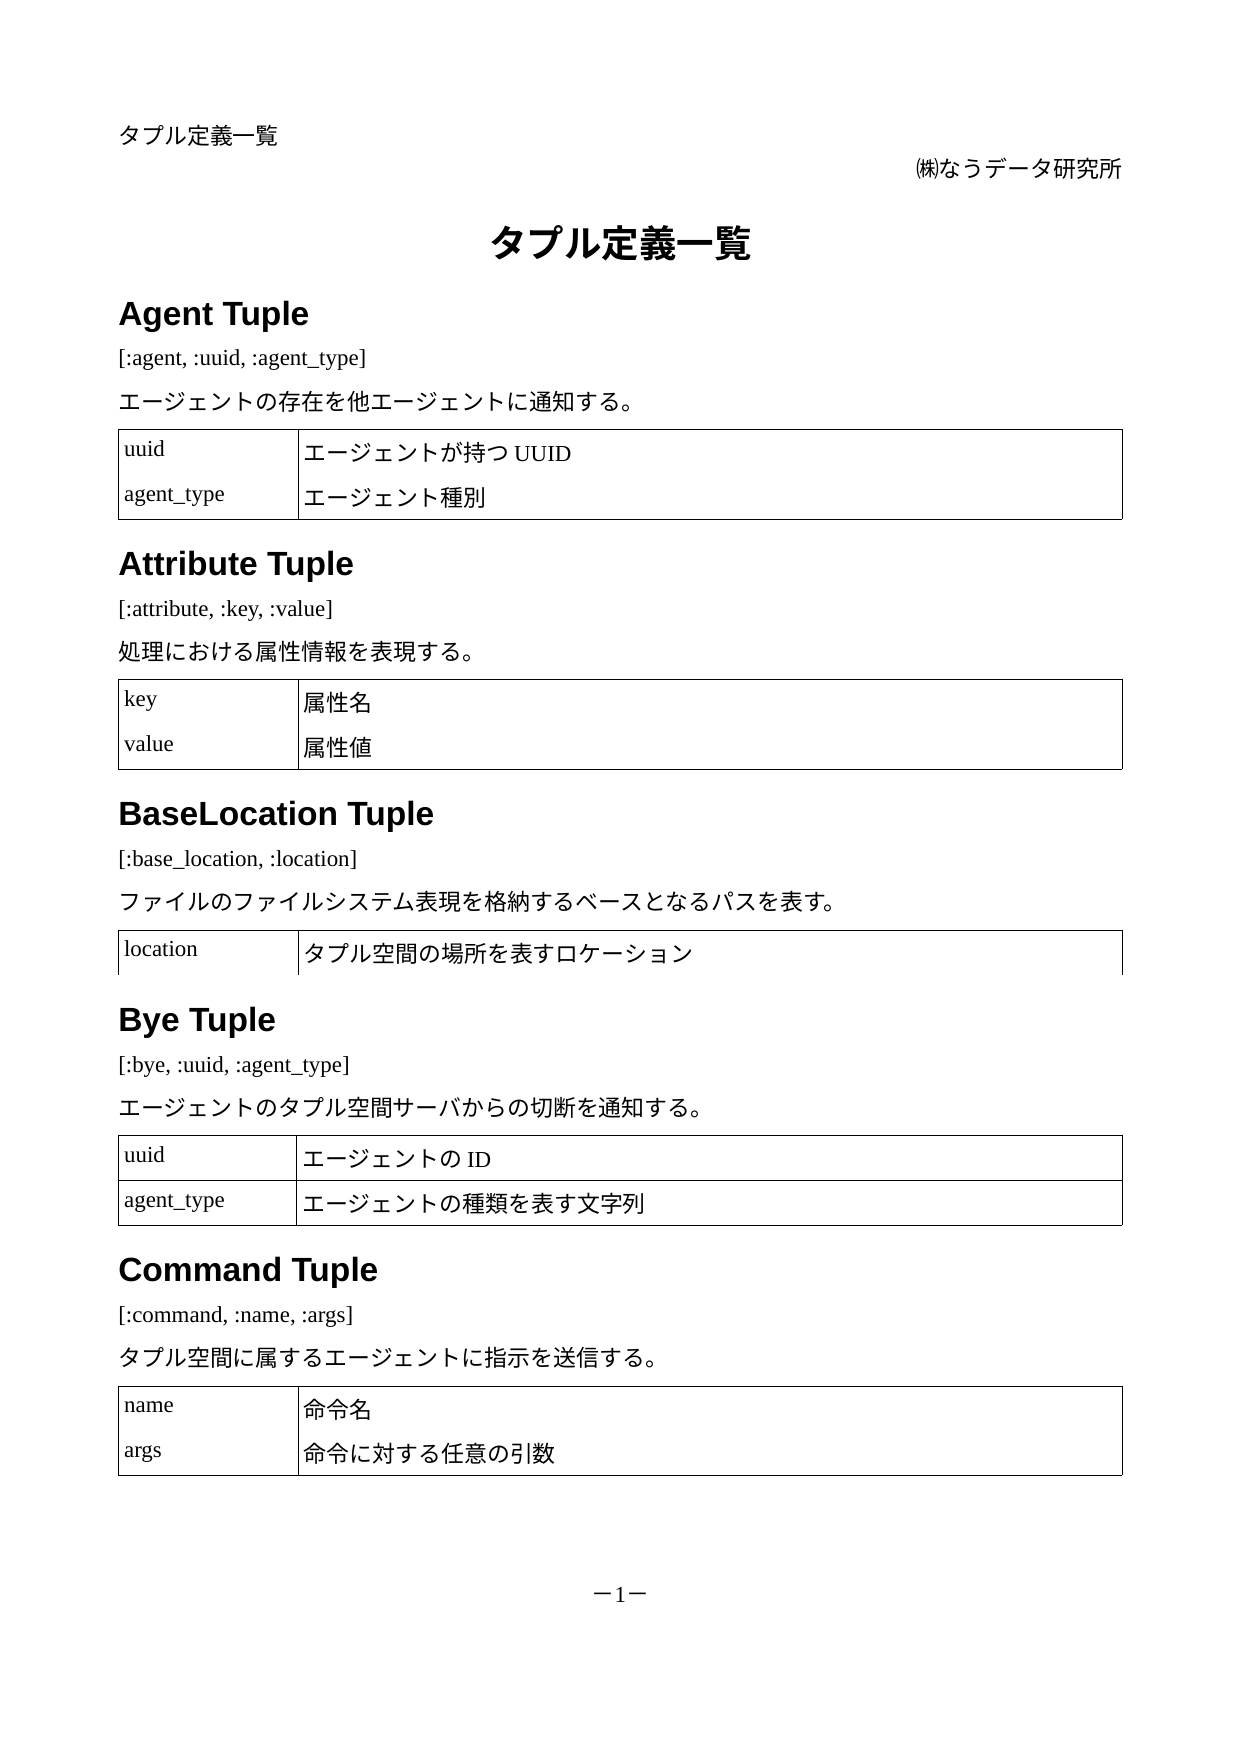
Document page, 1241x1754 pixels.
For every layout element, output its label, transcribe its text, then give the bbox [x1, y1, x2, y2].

table_cell エージェントの種類を表す文字列 [297, 1181, 1122, 1225]
table_cell args [119, 1430, 298, 1475]
text [:bye, :uuid, :agent_type] [118, 1051, 1122, 1077]
subtitle Attribute Tuple [118, 544, 1122, 582]
text エージェントのタプル空間サーバからの切断を通知する。 [118, 1089, 1122, 1123]
table_header 属性名 [299, 680, 1122, 724]
text タプル空間に属するエージェントに指示を送信する。 [118, 1340, 1122, 1373]
text [:base_location, :location] [118, 845, 1122, 871]
table_cell agent_type [119, 474, 298, 518]
table_cell value [119, 724, 298, 769]
table_header タプル空間の場所を表すロケーション [299, 931, 1122, 974]
table_header uuid [119, 1136, 296, 1180]
table_cell agent_type [119, 1181, 296, 1225]
table_header uuid [119, 430, 298, 474]
text ファイルのファイルシステム表現を格納するベースとなるパスを表す。 [118, 884, 1122, 917]
title タプル定義一覧 [118, 214, 1122, 268]
text [:command, :name, :args] [118, 1301, 1122, 1327]
subtitle Command Tuple [118, 1250, 1122, 1288]
subtitle BaseLocation Tuple [118, 794, 1122, 833]
table_cell エージェント種別 [299, 474, 1122, 518]
table_header エージェントが持つUUID [299, 430, 1122, 474]
table_cell 命令に対する任意の引数 [299, 1430, 1122, 1475]
subtitle Bye Tuple [118, 999, 1122, 1038]
table_header location [119, 931, 298, 974]
table_cell 属性値 [299, 724, 1122, 769]
table_header エージェントのID [297, 1136, 1122, 1180]
text エージェントの存在を他エージェントに通知する。 [118, 383, 1122, 417]
subtitle Agent Tuple [118, 293, 1122, 332]
text 処理における属性情報を表現する。 [118, 634, 1122, 667]
table_header name [119, 1387, 298, 1430]
text [:agent, :uuid, :agent_type] [118, 344, 1122, 371]
table_header key [119, 680, 298, 724]
text [:attribute, :key, :value] [118, 595, 1122, 621]
table_header 命令名 [299, 1387, 1122, 1430]
